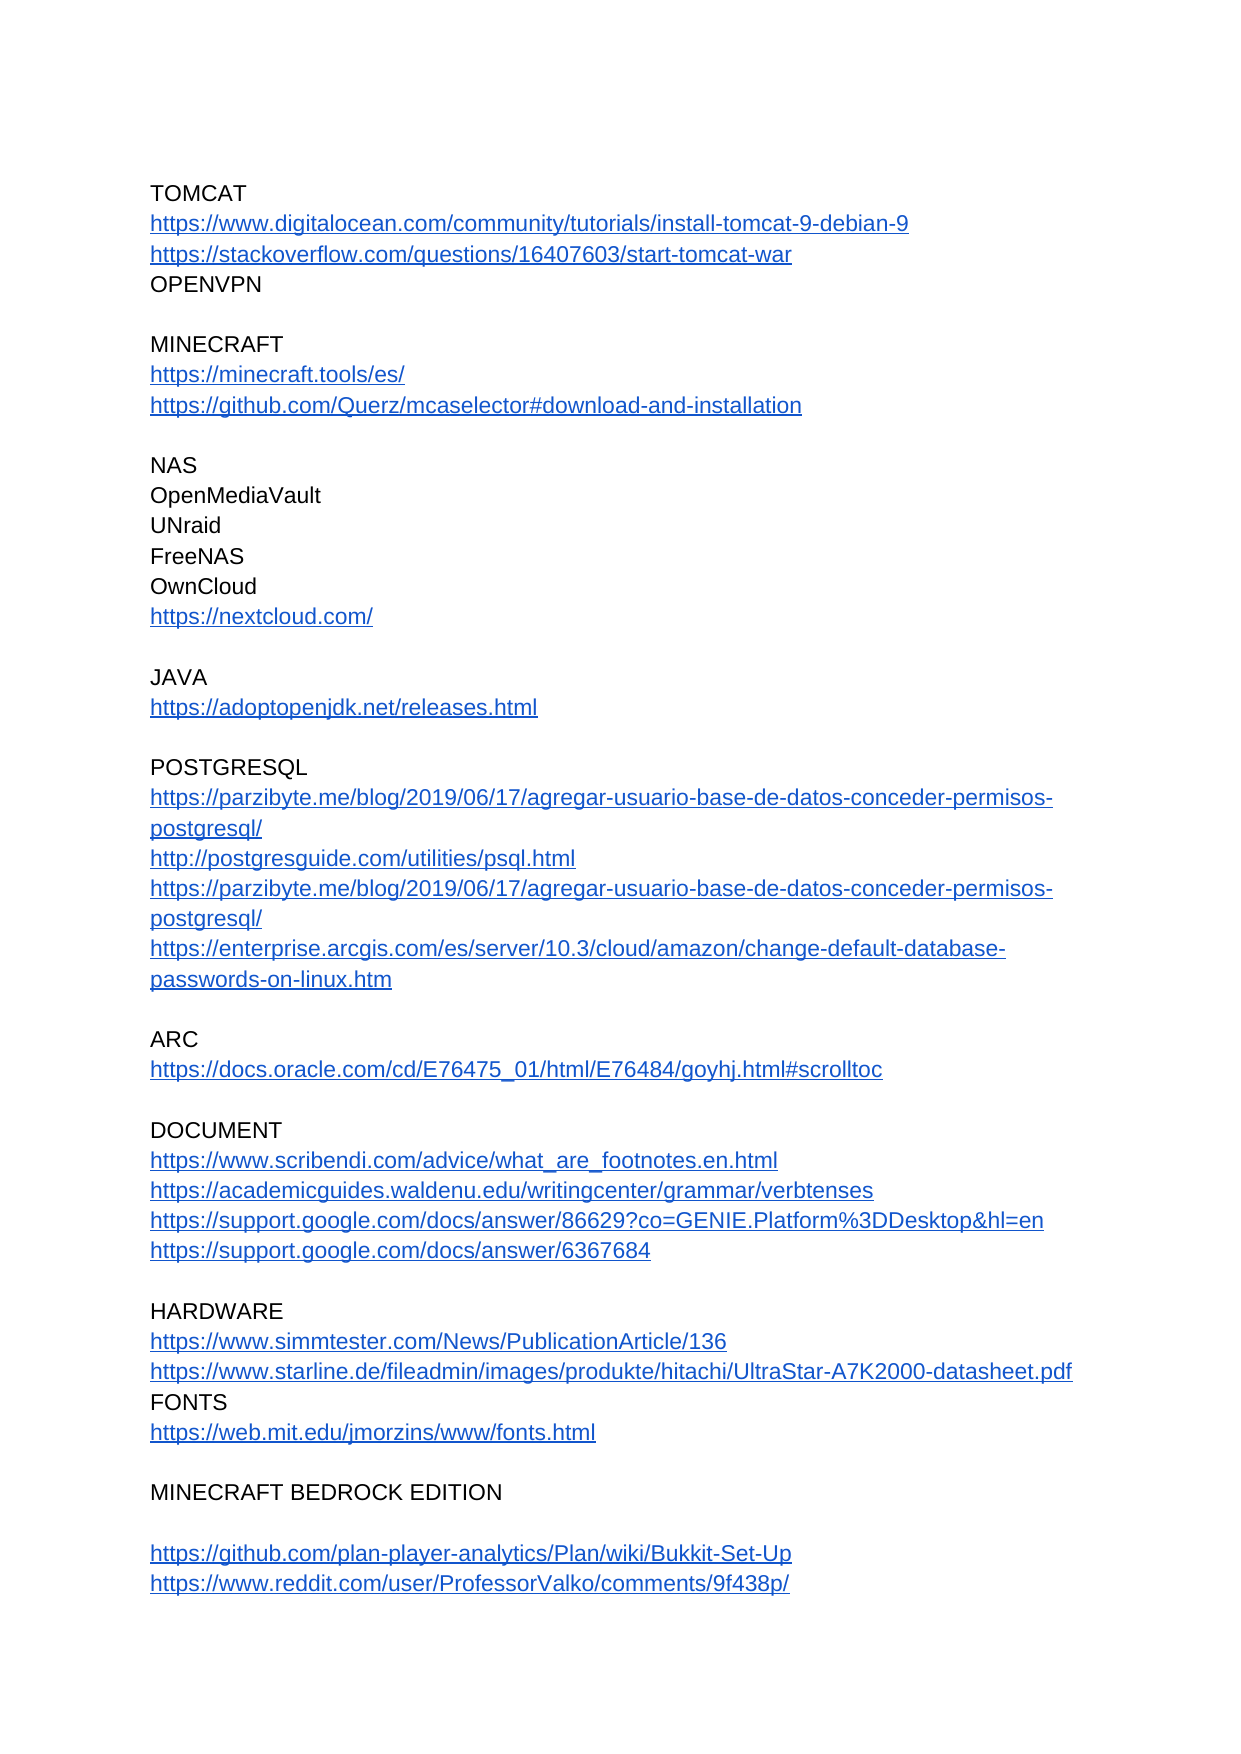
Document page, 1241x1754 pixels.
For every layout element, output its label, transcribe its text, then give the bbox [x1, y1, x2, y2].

text MINECRAFT BEDROCK EDITION [150, 1479, 1090, 1506]
text MINECRAFT [150, 331, 1090, 358]
text https://minecraft.tools/es/ [150, 361, 1090, 388]
text https://enterprise.arcgis.com/es/server/10.3/cloud/amazon/change-default-database-passwords-on-linux.htm [150, 935, 1090, 992]
text https://academicguides.waldenu.edu/writingcenter/grammar/verbtenses [150, 1177, 1090, 1203]
text OpenMediaVault [150, 482, 1090, 509]
text https://support.google.com/docs/answer/6367684 [150, 1237, 1090, 1264]
text https://www.reddit.com/user/ProfessorValko/comments/9f438p/ [150, 1570, 1090, 1596]
text https://parzibyte.me/blog/2019/06/17/agregar-usuario-base-de-datos-conceder-permisos-postgresql/ [150, 784, 1090, 841]
text HARDWARE [150, 1298, 1090, 1324]
text NAS [150, 452, 1090, 478]
text https://www.digitalocean.com/community/tutorials/install-tomcat-9-debian-9 [150, 210, 1090, 237]
text https://web.mit.edu/jmorzins/www/fonts.html [150, 1419, 1090, 1445]
text https://www.scribendi.com/advice/what_are_footnotes.en.html [150, 1147, 1090, 1173]
text POSTGRESQL [150, 754, 1090, 781]
text JAVA [150, 663, 1090, 690]
text https://www.starline.de/fileadmin/images/produkte/hitachi/UltraStar-A7K2000-datasheet.pdf [150, 1358, 1090, 1385]
text https://docs.oracle.com/cd/E76475_01/html/E76484/goyhj.html#scrolltoc [150, 1056, 1090, 1083]
text FreeNAS [150, 543, 1090, 569]
text https://www.simmtester.com/News/PublicationArticle/136 [150, 1328, 1090, 1354]
text OPENVPN [150, 271, 1090, 297]
text DOCUMENT [150, 1117, 1090, 1143]
text FONTS [150, 1388, 1090, 1415]
text https://stackoverflow.com/questions/16407603/start-tomcat-war [150, 241, 1090, 267]
text OwnCloud [150, 573, 1090, 599]
text ARC [150, 1026, 1090, 1052]
text https://github.com/plan-player-analytics/Plan/wiki/Bukkit-Set-Up [150, 1539, 1090, 1566]
text https://parzibyte.me/blog/2019/06/17/agregar-usuario-base-de-datos-conceder-permisos-postgresql/ [150, 875, 1090, 932]
text TOMCAT [150, 180, 1090, 207]
text http://postgresguide.com/utilities/psql.html [150, 845, 1090, 871]
text https://github.com/Querz/mcaselector#download-and-installation [150, 392, 1090, 418]
text UNraid [150, 512, 1090, 539]
text https://adoptopenjdk.net/releases.html [150, 694, 1090, 720]
text https://support.google.com/docs/answer/86629?co=GENIE.Platform%3DDesktop&hl=en [150, 1207, 1090, 1234]
text https://nextcloud.com/ [150, 603, 1090, 629]
